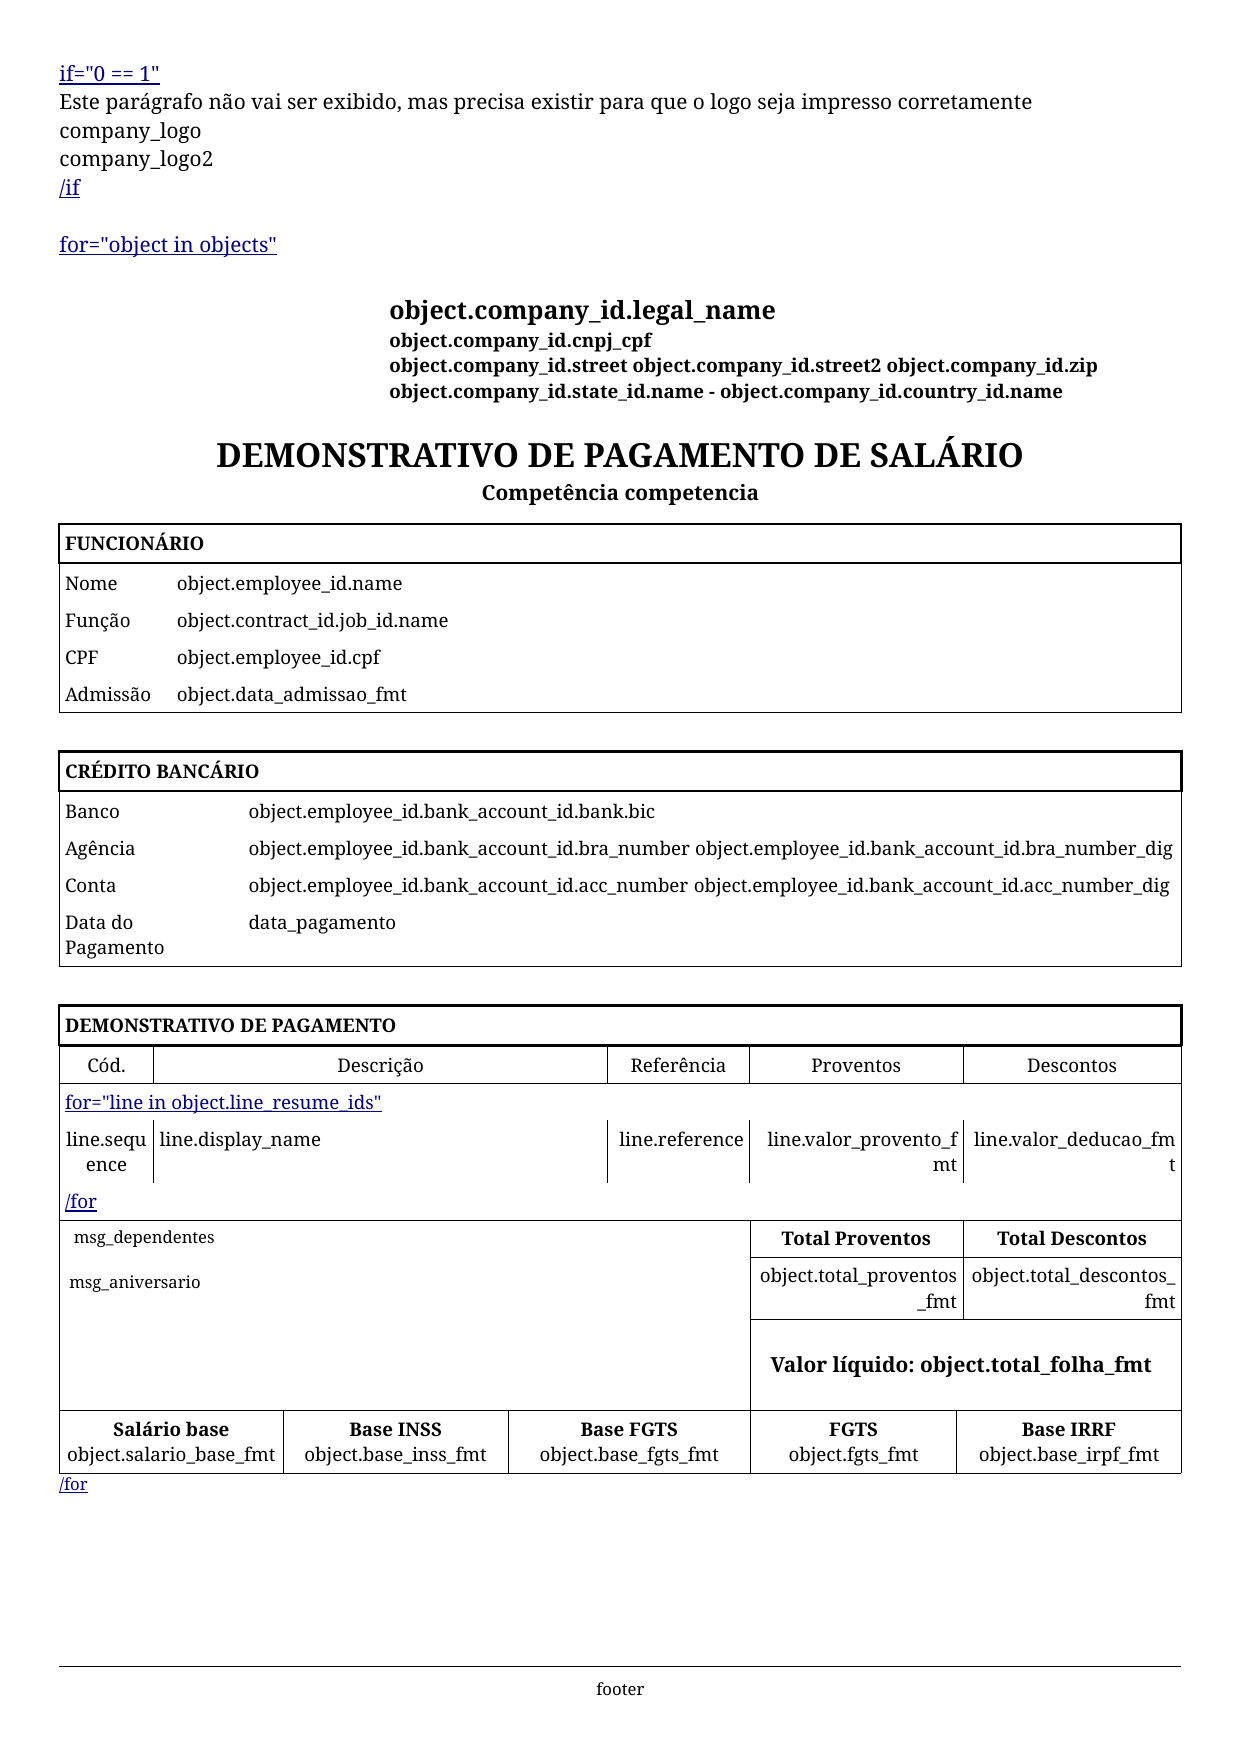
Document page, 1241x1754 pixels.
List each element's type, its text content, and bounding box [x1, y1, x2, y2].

text for="object in objects" [59, 230, 1181, 258]
table_cell object.total_proventos_fmt [751, 1258, 963, 1319]
table_cell Admissão [60, 675, 171, 712]
table_cell object.contract_id.job_id.name [171, 601, 1181, 638]
table_cell object.employee_id.bank_account_id.bank.bic [243, 792, 1181, 829]
table_cell data_pagamento [243, 903, 1181, 966]
table_cell object.total_descontos_fmt [964, 1258, 1181, 1319]
table_header [59, 281, 360, 416]
table_cell object.data_admissao_fmt [171, 675, 1181, 712]
text if="0 == 1" [59, 59, 1181, 87]
table_header DEMONSTRATIVO DE PAGAMENTO DE SALÁRIO Competência competencia [59, 416, 1181, 523]
table_cell /for [60, 1183, 1181, 1220]
table_cell [59, 713, 1181, 750]
table_header for="line in object.line_resume_ids" [60, 1084, 1181, 1120]
table_cell [59, 967, 1181, 1004]
table_header Descontos [964, 1047, 1181, 1083]
table_header FGTS object.fgts_fmt [751, 1411, 956, 1473]
table_cell object.employee_id.bank_account_id.acc_number object.employee_id.bank_account_id.acc_number_dig [243, 866, 1181, 903]
text company_logo [59, 116, 1181, 144]
table_header Base INSS object.base_inss_fmt [284, 1411, 508, 1473]
table_cell Banco [60, 792, 243, 829]
table_cell CRÉDITO BANCÁRIO [60, 753, 1180, 790]
table_cell DEMONSTRATIVO DE PAGAMENTO [60, 1007, 1180, 1043]
table_cell Nome [60, 564, 171, 601]
text /if [59, 173, 1181, 201]
text company_logo2 [59, 144, 1181, 173]
table_cell Data do Pagamento [60, 903, 243, 966]
table_cell Conta [60, 866, 243, 903]
table_header msg_dependentes msg_aniversario [60, 1221, 750, 1410]
table_cell line.valor_provento_fmt [750, 1120, 963, 1183]
table_cell object.employee_id.cpf [171, 638, 1181, 675]
table_header Total Descontos [964, 1221, 1181, 1257]
table_cell object.employee_id.name [171, 564, 1181, 601]
table_header Referência [608, 1047, 749, 1083]
table_cell Valor líquido: object.total_folha_fmt [751, 1320, 1181, 1410]
table_header Proventos [750, 1047, 963, 1083]
text Este parágrafo não vai ser exibido, mas precisa existir para que o logo seja impresso corretamente [59, 87, 1181, 116]
table_cell line.sequence [60, 1120, 153, 1183]
table_cell Função [60, 601, 171, 638]
table_cell line.reference [608, 1120, 749, 1183]
table_header Descrição [154, 1047, 607, 1083]
table_cell line.valor_deducao_fmt [964, 1120, 1181, 1183]
table_cell line.display_name [154, 1120, 607, 1183]
text /for [59, 1474, 1181, 1496]
table_cell Agência [60, 829, 243, 866]
table_cell object.employee_id.bank_account_id.bra_number object.employee_id.bank_account_id.bra_number_dig [243, 829, 1181, 866]
table_header object.company_id.legal_name object.company_id.cnpj_cpf object.company_id.street object.company_id.street2 object.company_id.zip object.company_id.state_id.name - object.company_id.country_id.name [360, 281, 1181, 416]
table_cell CPF [60, 638, 171, 675]
table_header Base FGTS object.base_fgts_fmt [509, 1411, 750, 1473]
table_header Total Proventos [751, 1221, 963, 1257]
table_header Cód. [60, 1047, 153, 1083]
table_header Base IRRF object.base_irpf_fmt [957, 1411, 1181, 1473]
table_cell FUNCIONÁRIO [60, 525, 1180, 562]
table_header Salário base object.salario_base_fmt [60, 1411, 283, 1473]
